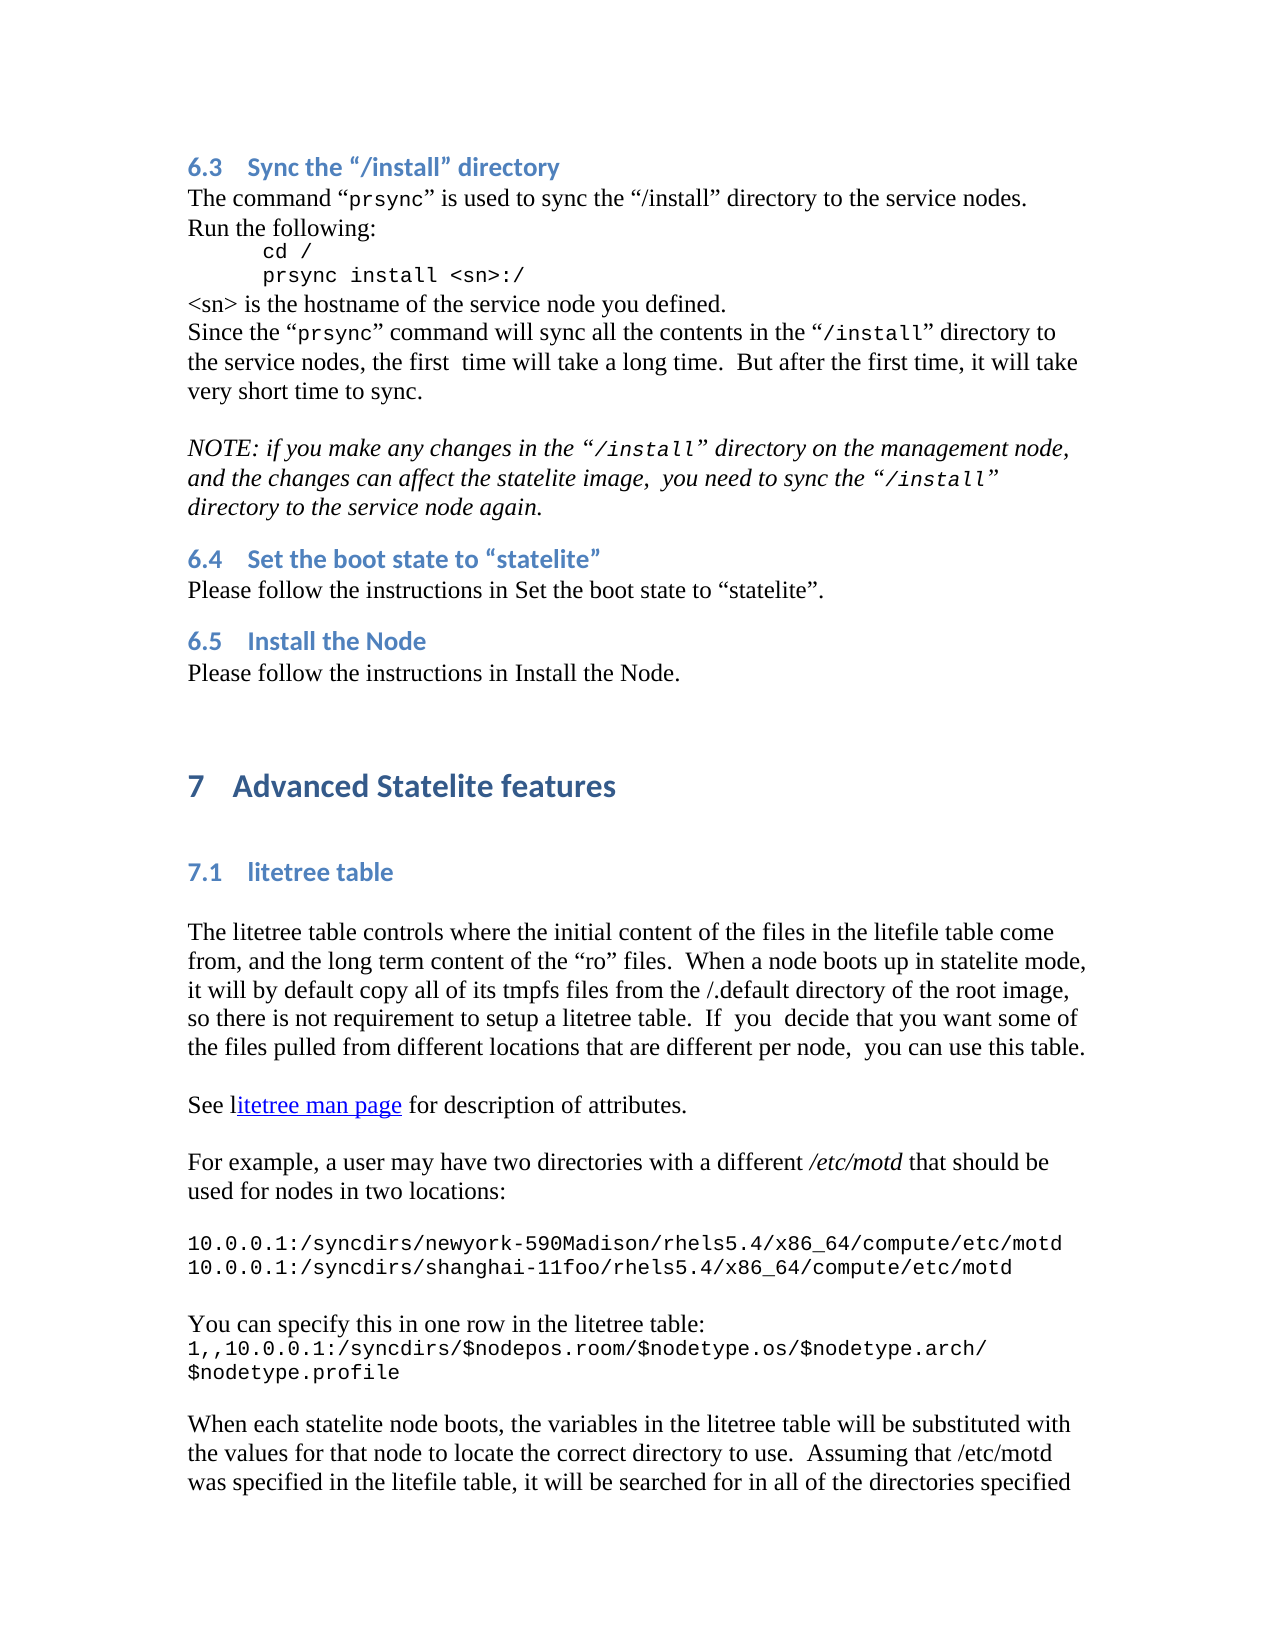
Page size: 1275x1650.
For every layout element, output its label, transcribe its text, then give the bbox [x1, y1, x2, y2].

text The command “prsync” is used to sync the “/install” directory to the service nodes. [187, 183, 1087, 213]
subtitle Sync the “/install” directory [187, 150, 1087, 183]
text 10.0.0.1:/syncdirs/shanghai-11foo/rhels5.4/x86_64/compute/etc/motd [187, 1257, 1087, 1281]
text NOTE: if you make any changes in the “/install” directory on the management node, and the changes can affect the statelite image, you need to sync the “/install” directory to the service node again. [187, 433, 1087, 521]
text See litetree man page for description of attributes. [187, 1090, 1087, 1118]
text You can specify this in one row in the litetree table: [187, 1309, 1087, 1338]
text Please follow the instructions in Install the Node. [187, 658, 1087, 686]
text prsync install <sn>:/ [187, 265, 1087, 289]
text When each statelite node boots, the variables in the litetree table will be substituted with the values for that node to locate the correct directory to use. Assuming that /etc/motd was specified in the litefile table, it will be searched for in all of the directories specified [187, 1409, 1087, 1495]
subtitle litetree table [187, 855, 1087, 888]
text For example, a user may have two directories with a different /etc/motd that should be used for nodes in two locations: [187, 1147, 1087, 1205]
subtitle Set the boot state to “statelite” [187, 542, 1087, 575]
text Please follow the instructions in Set the boot state to “statelite”. [187, 575, 1087, 604]
text Run the following: [187, 213, 1087, 241]
text 10.0.0.1:/syncdirs/newyork-590Madison/rhels5.4/x86_64/compute/etc/motd [187, 1233, 1087, 1257]
text cd / [187, 241, 1087, 265]
text Since the “prsync” command will sync all the contents in the “/install” directory to the service nodes, the first time will take a long time. But after the first time, it will take very short time to sync. [187, 317, 1087, 404]
text <sn> is the hostname of the service node you defined. [187, 289, 1087, 317]
subtitle Advanced Statelite features [187, 765, 1087, 806]
subtitle Install the Node [187, 624, 1087, 658]
text 1,,10.0.0.1:/syncdirs/$nodepos.room/$nodetype.os/$nodetype.arch/$nodetype.profile [187, 1338, 1087, 1386]
text The litetree table controls where the initial content of the files in the litefile table come from, and the long term content of the “ro” files. When a node boots up in statelite mode, it will by default copy all of its tmpfs files from the /.default directory of the root image, so there is not requirement to setup a litetree table. If you decide that you want some of the files pulled from different locations that are different per node, you can use this table. [187, 917, 1087, 1061]
